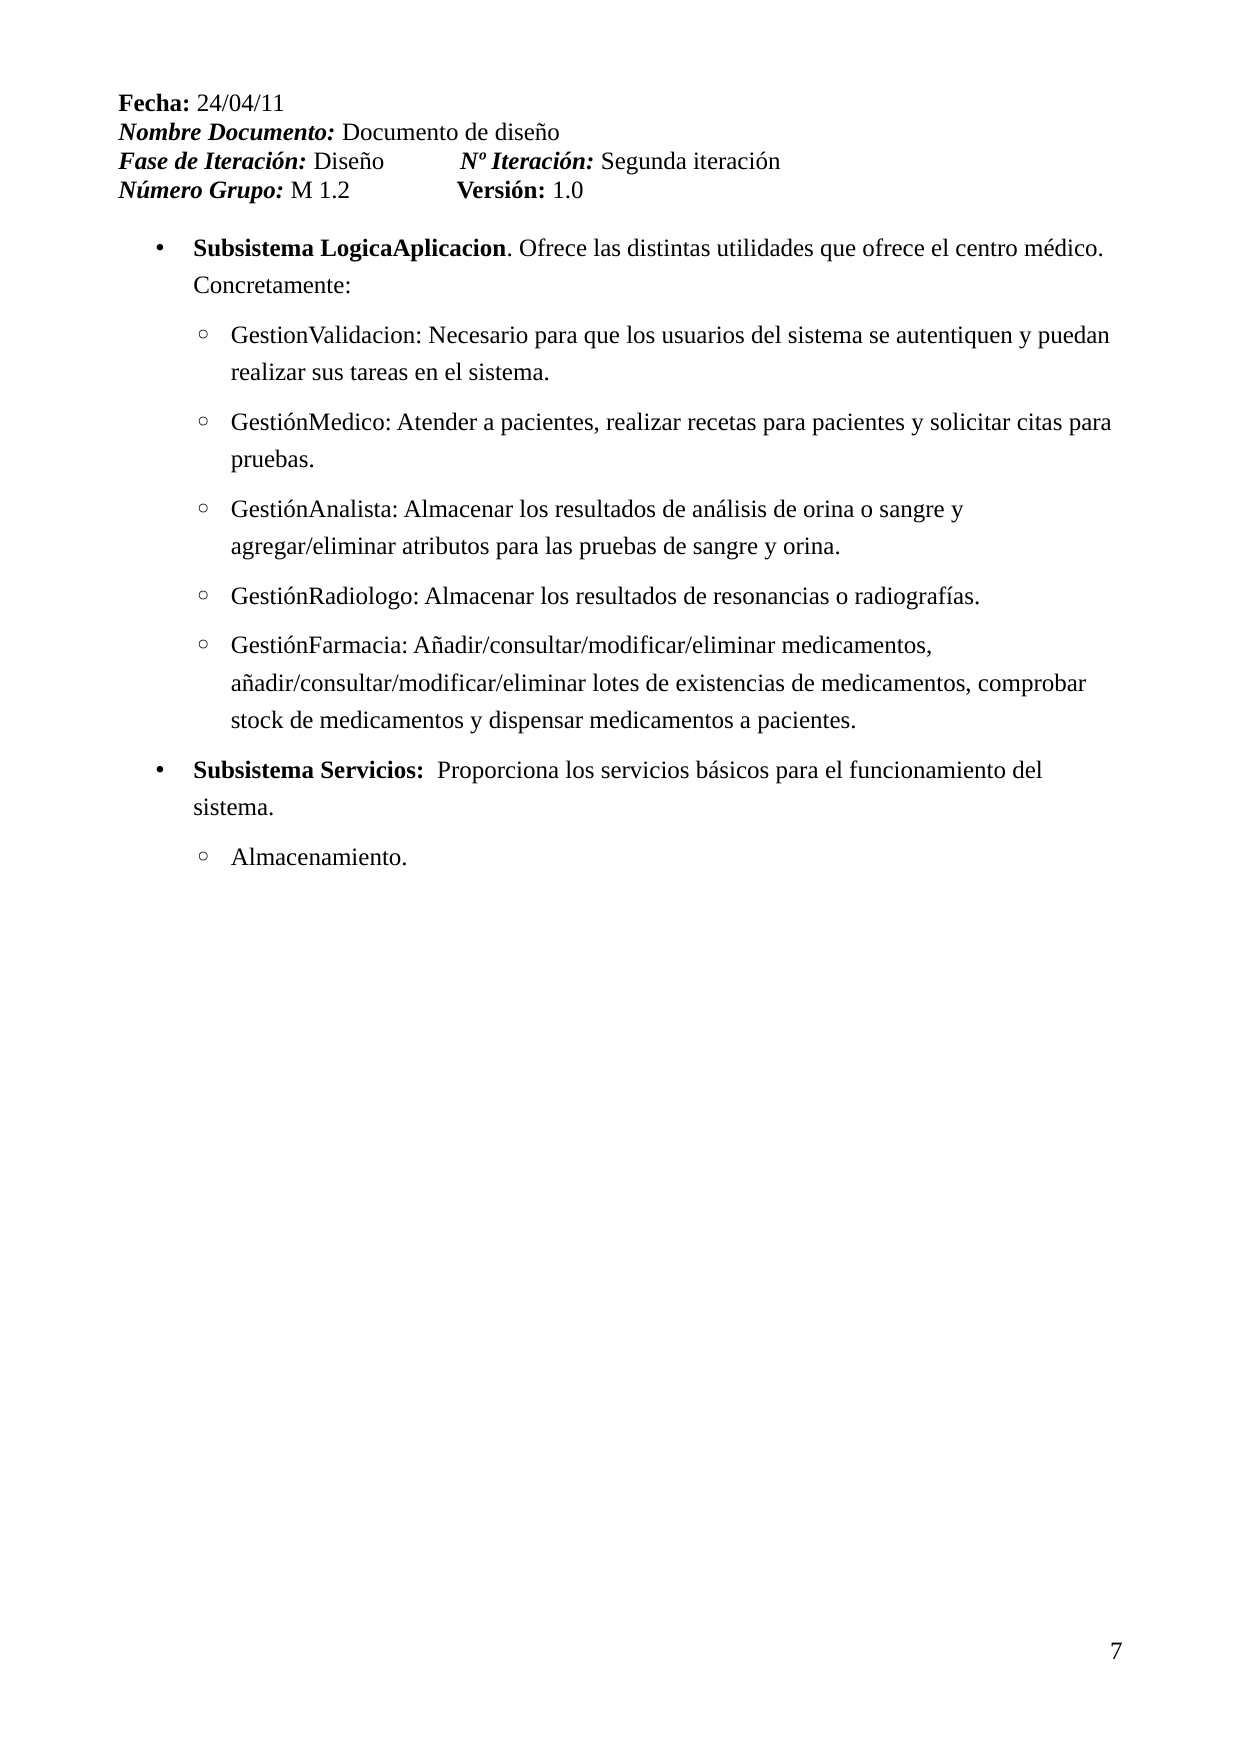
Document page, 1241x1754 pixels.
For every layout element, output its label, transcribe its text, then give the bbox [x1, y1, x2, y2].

list GestiónRadiologo: Almacenar los resultados de resonancias o radiografías. [193, 581, 1122, 610]
list Subsistema LogicaAplicacion. Ofrece las distintas utilidades que ofrece el centro médico. Concretamente: [156, 233, 1122, 299]
list Subsistema Servicios: Proporciona los servicios básicos para el funcionamiento del sistema. [156, 755, 1122, 821]
list GestiónMedico: Atender a pacientes, realizar recetas para pacientes y solicitar citas para pruebas. [193, 407, 1122, 473]
list GestiónAnalista: Almacenar los resultados de análisis de orina o sangre y agregar/eliminar atributos para las pruebas de sangre y orina. [193, 494, 1122, 560]
list GestiónFarmacia: Añadir/consultar/modificar/eliminar medicamentos, añadir/consultar/modificar/eliminar lotes de existencias de medicamentos, comprobar stock de medicamentos y dispensar medicamentos a pacientes. [193, 631, 1122, 734]
list Almacenamiento. [193, 842, 1122, 871]
list GestionValidacion: Necesario para que los usuarios del sistema se autentiquen y puedan realizar sus tareas en el sistema. [193, 320, 1122, 386]
